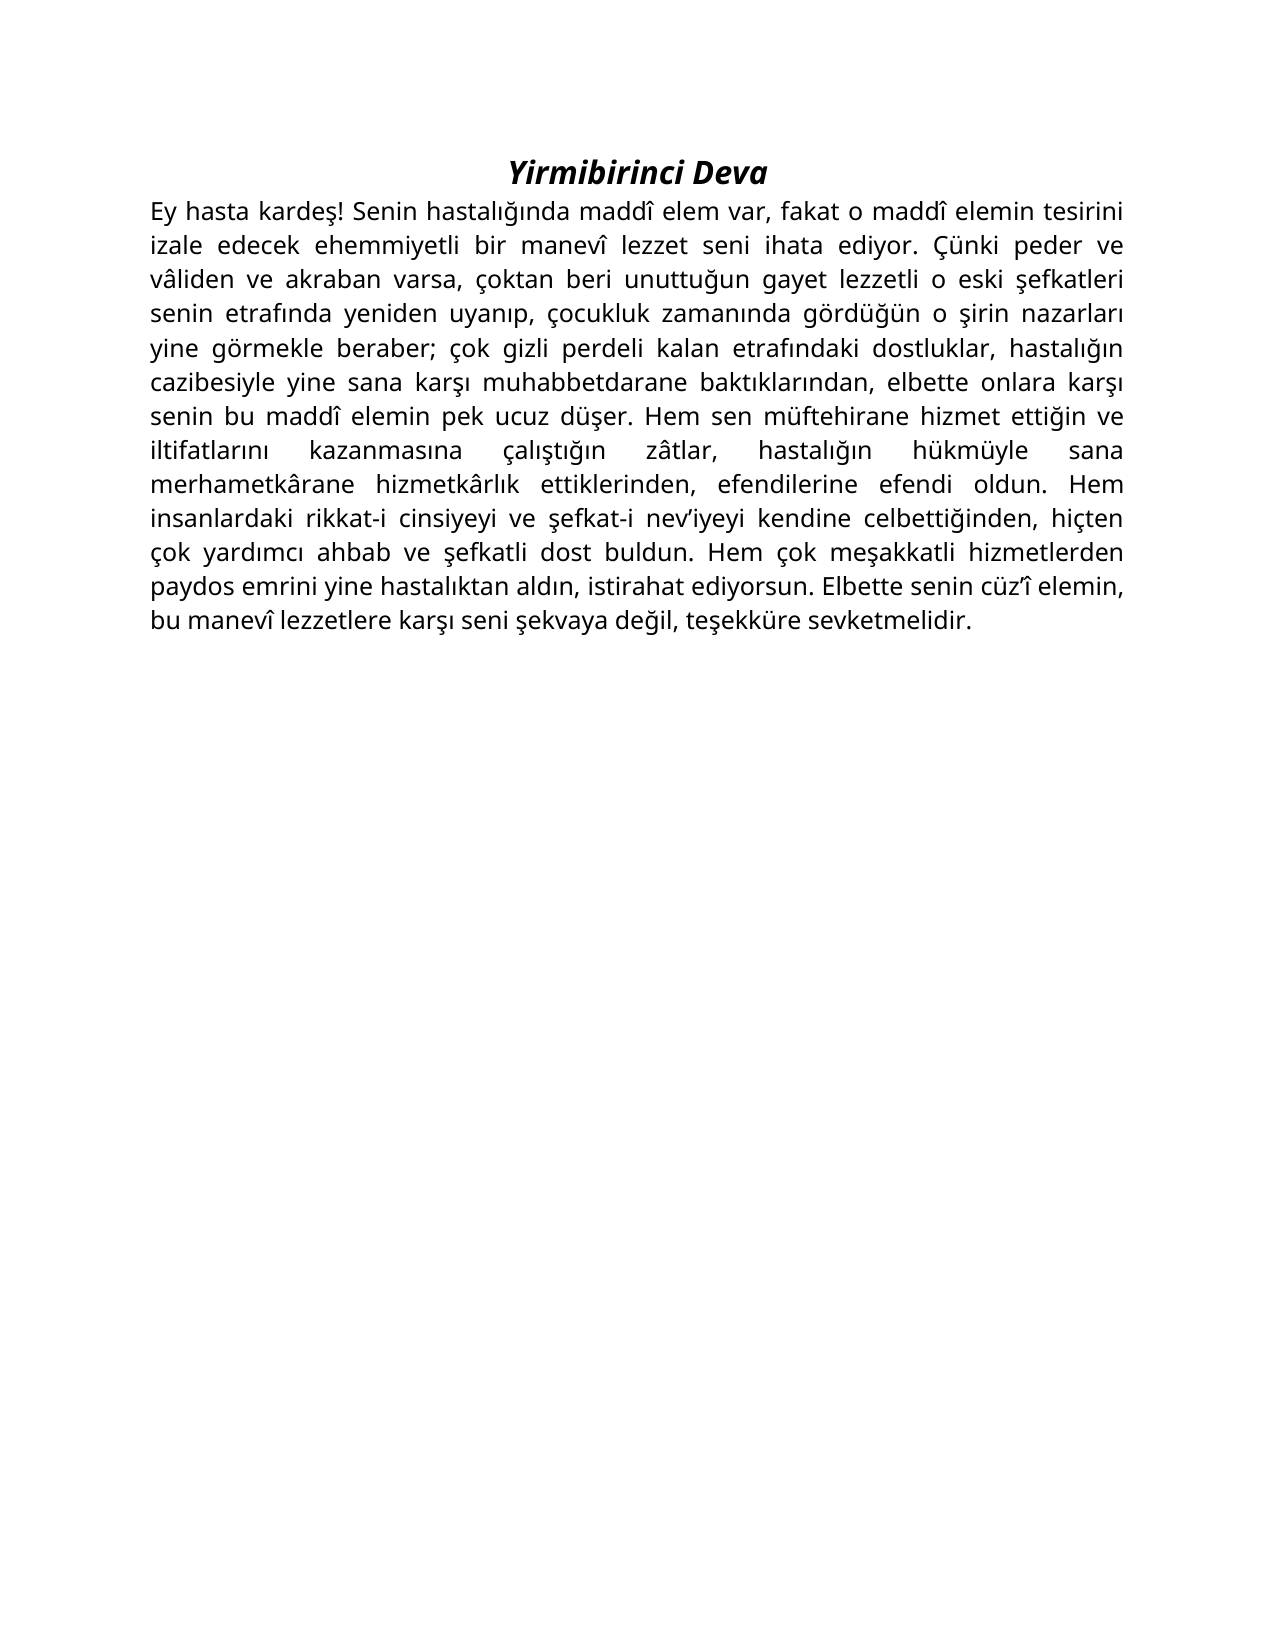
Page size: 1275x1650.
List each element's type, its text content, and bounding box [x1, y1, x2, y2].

text Ey hasta kardeş! Senin hastalığında maddî elem var, fakat o maddî elemin tesirini izale edecek ehemmiyetli bir manevî lezzet seni ihata ediyor. Çünki peder ve vâliden ve akraban varsa, çoktan beri unuttuğun gayet lezzetli o eski şefkatleri senin etrafında yeniden uyanıp, çocukluk zamanında gördüğün o şirin nazarları yine görmekle beraber; çok gizli perdeli kalan etrafındaki dostluklar, hastalığın cazibesiyle yine sana karşı muhabbetdarane baktıklarından, elbette onlara karşı senin bu maddî elemin pek ucuz düşer. Hem sen müftehirane hizmet ettiğin ve iltifatlarını kazanmasına çalıştığın zâtlar, hastalığın hükmüyle sana merhametkârane hizmetkârlık ettiklerinden, efendilerine efendi oldun. Hem insanlardaki rikkat-i cinsiyeyi ve şefkat-i nev’iyeyi kendine celbettiğinden, hiçten çok yardımcı ahbab ve şefkatli dost buldun. Hem çok meşakkatli hizmetlerden paydos emrini yine hastalıktan aldın, istirahat ediyorsun. Elbette senin cüz’î elemin, bu manevî lezzetlere karşı seni şekvaya değil, teşekküre sevketmelidir. [150, 194, 1125, 637]
subtitle Yirmibirinci Deva [150, 150, 1125, 194]
